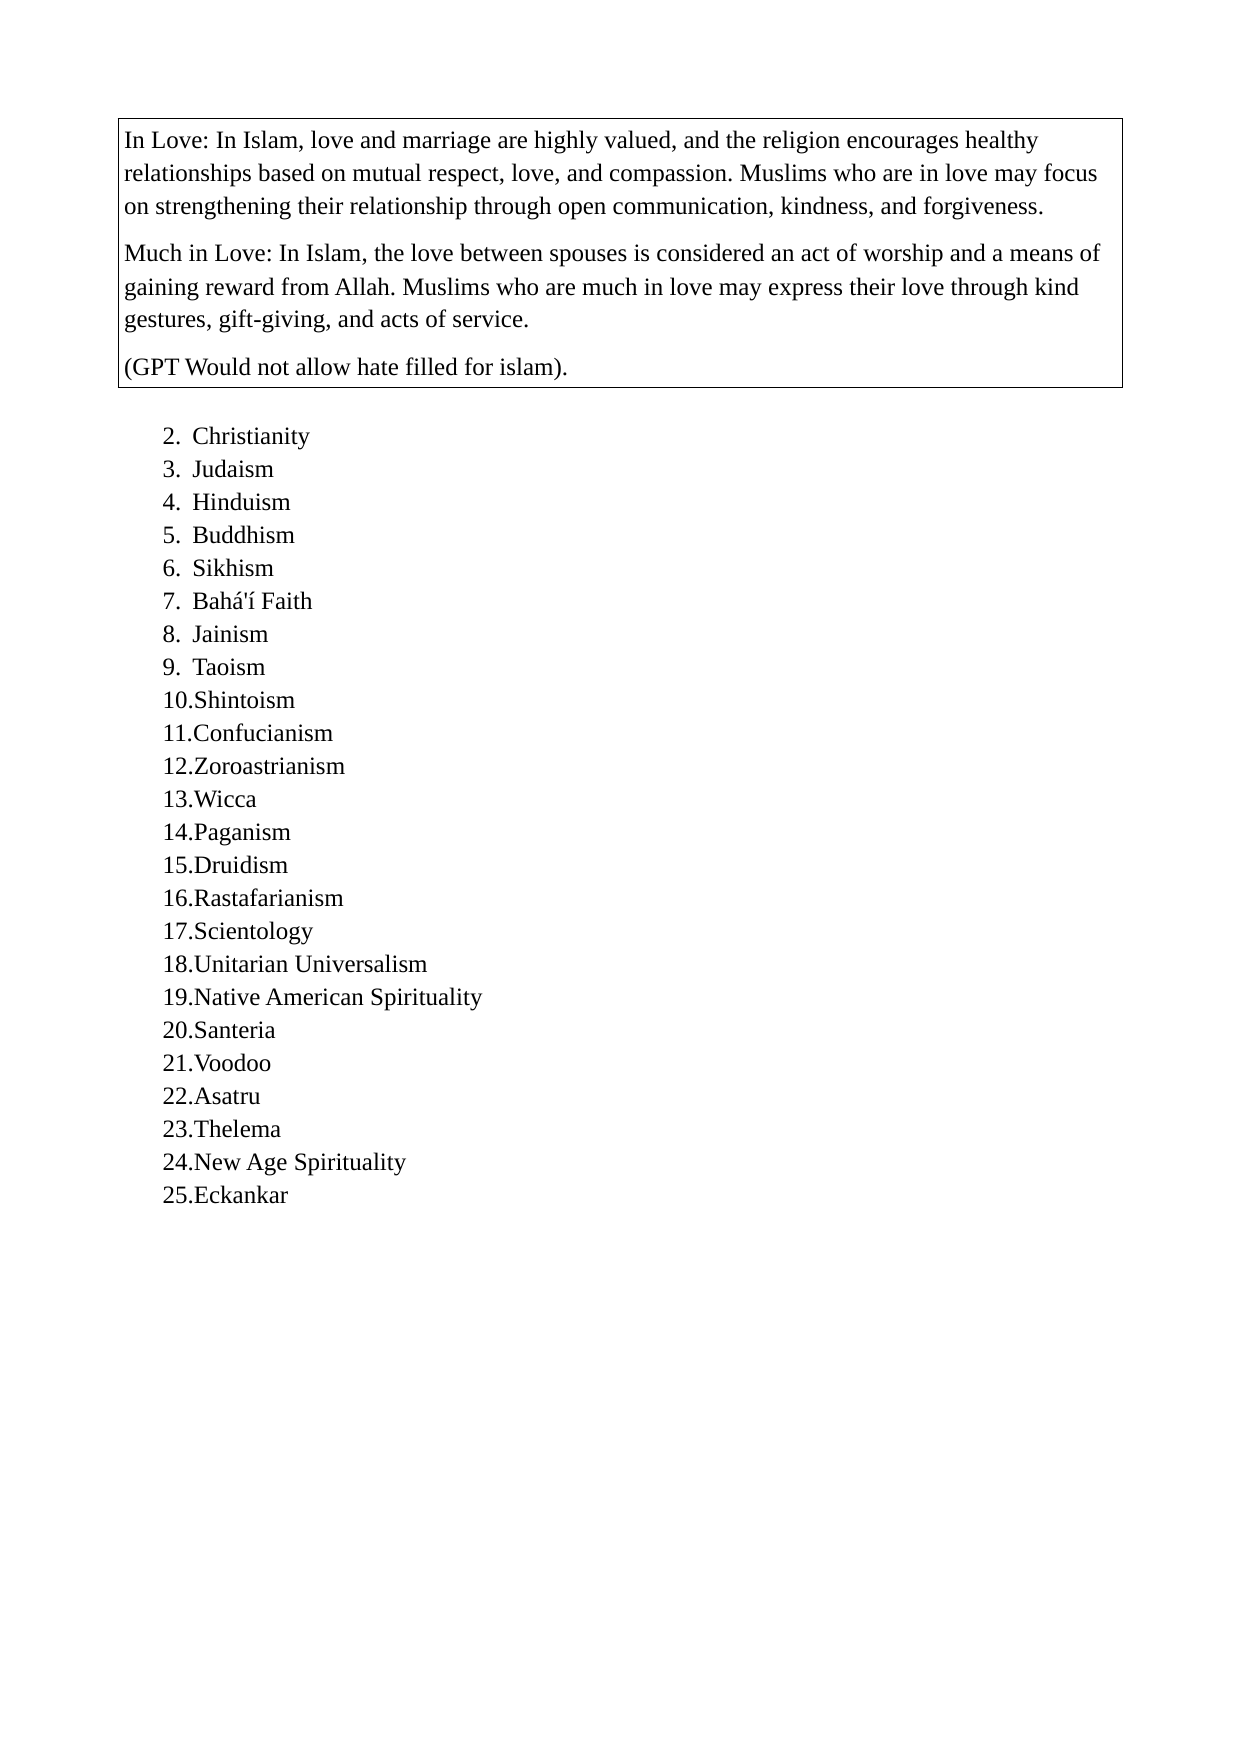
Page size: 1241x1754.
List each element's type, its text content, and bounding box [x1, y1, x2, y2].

list Scientology [162, 916, 1122, 945]
list Unitarian Universalism [162, 949, 1122, 978]
list Taoism [162, 652, 1122, 681]
list Wicca [162, 784, 1122, 813]
list Judaism [162, 454, 1122, 482]
list Paganism [162, 817, 1122, 846]
table_header In Love: In Islam, love and marriage are highly valued, and the religion encourages healthy relationships based on mutual respect, love, and compassion. Muslims who are in love may focus on strengthening their relationship through open communication, kindness, and forgiveness. Much in Love: In Islam, the love between spouses is considered an act of worship and a means of gaining reward from Allah. Muslims who are much in love may express their love through kind gestures, gift-giving, and acts of service. (GPT Would not allow hate filled for islam). [119, 119, 1122, 387]
list Bahá'í Faith [162, 586, 1122, 614]
list Hinduism [162, 487, 1122, 516]
list Jainism [162, 619, 1122, 648]
list Confucianism [162, 718, 1122, 747]
list Eckankar [162, 1180, 1122, 1209]
list Christianity [162, 421, 1122, 449]
list Buddhism [162, 520, 1122, 548]
list Voodoo [162, 1048, 1122, 1077]
list Native American Spirituality [162, 982, 1122, 1011]
list Thelema [162, 1114, 1122, 1143]
list Asatru [162, 1081, 1122, 1110]
list Shintoism [162, 685, 1122, 714]
list Rastafarianism [162, 883, 1122, 912]
list Sikhism [162, 553, 1122, 582]
list New Age Spirituality [162, 1147, 1122, 1176]
list Druidism [162, 850, 1122, 879]
list Zoroastrianism [162, 751, 1122, 780]
list Santeria [162, 1015, 1122, 1044]
